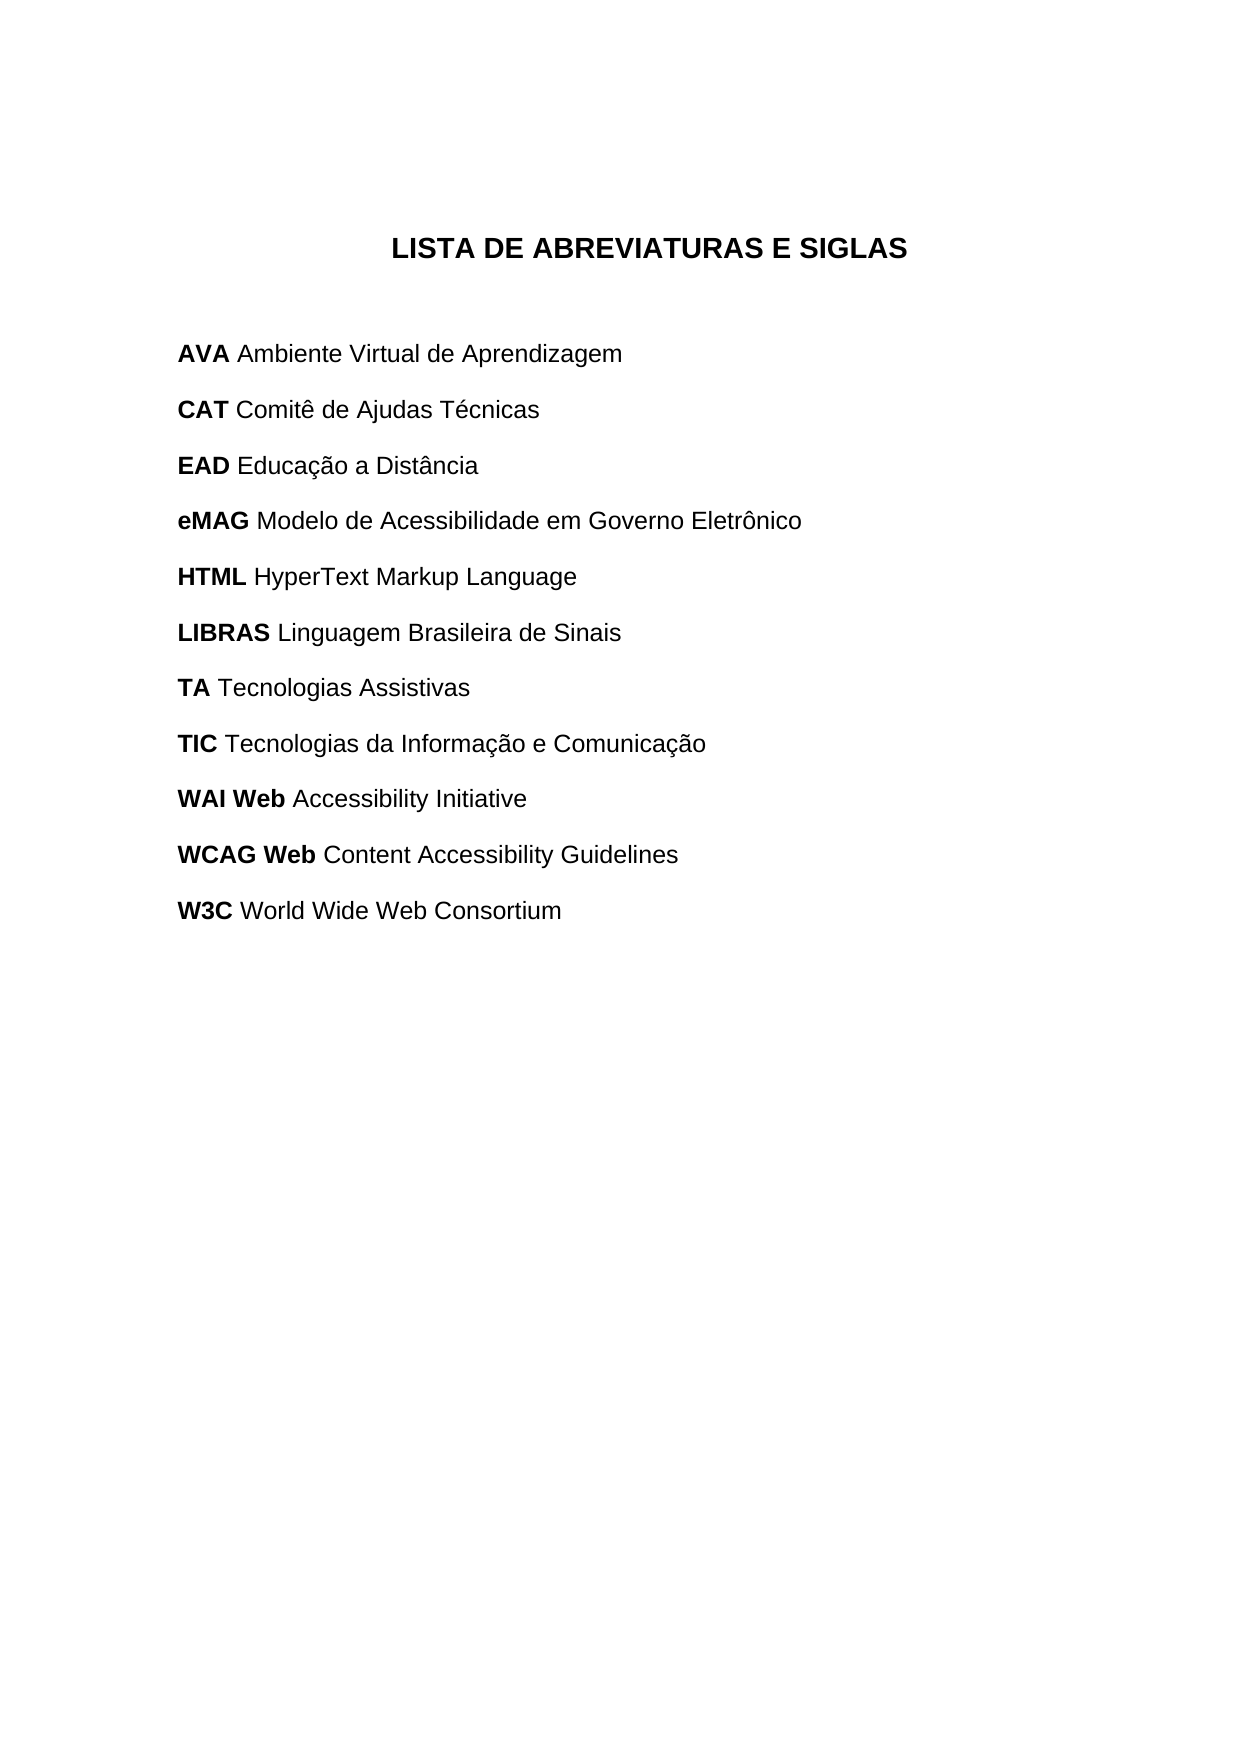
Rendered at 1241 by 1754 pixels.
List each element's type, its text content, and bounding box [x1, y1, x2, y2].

text CAT Comitê de Ajudas Técnicas [177, 395, 1122, 424]
text LISTA DE ABREVIATURAS E SIGLAS [177, 231, 1122, 264]
text EAD Educação a Distância [177, 451, 1122, 479]
text eMAG Modelo de Acessibilidade em Governo Eletrônico [177, 506, 1122, 535]
text TIC Tecnologias da Informação e Comunicação [177, 729, 1122, 758]
text LIBRAS Linguagem Brasileira de Sinais [177, 618, 1122, 646]
text WAI Web Accessibility Initiative [177, 784, 1122, 813]
text AVA Ambiente Virtual de Aprendizagem [177, 339, 1122, 368]
text WCAG Web Content Accessibility Guidelines [177, 840, 1122, 869]
text W3C World Wide Web Consortium [177, 896, 1122, 924]
text TA Tecnologias Assistivas [177, 673, 1122, 702]
text HTML HyperText Markup Language [177, 562, 1122, 591]
